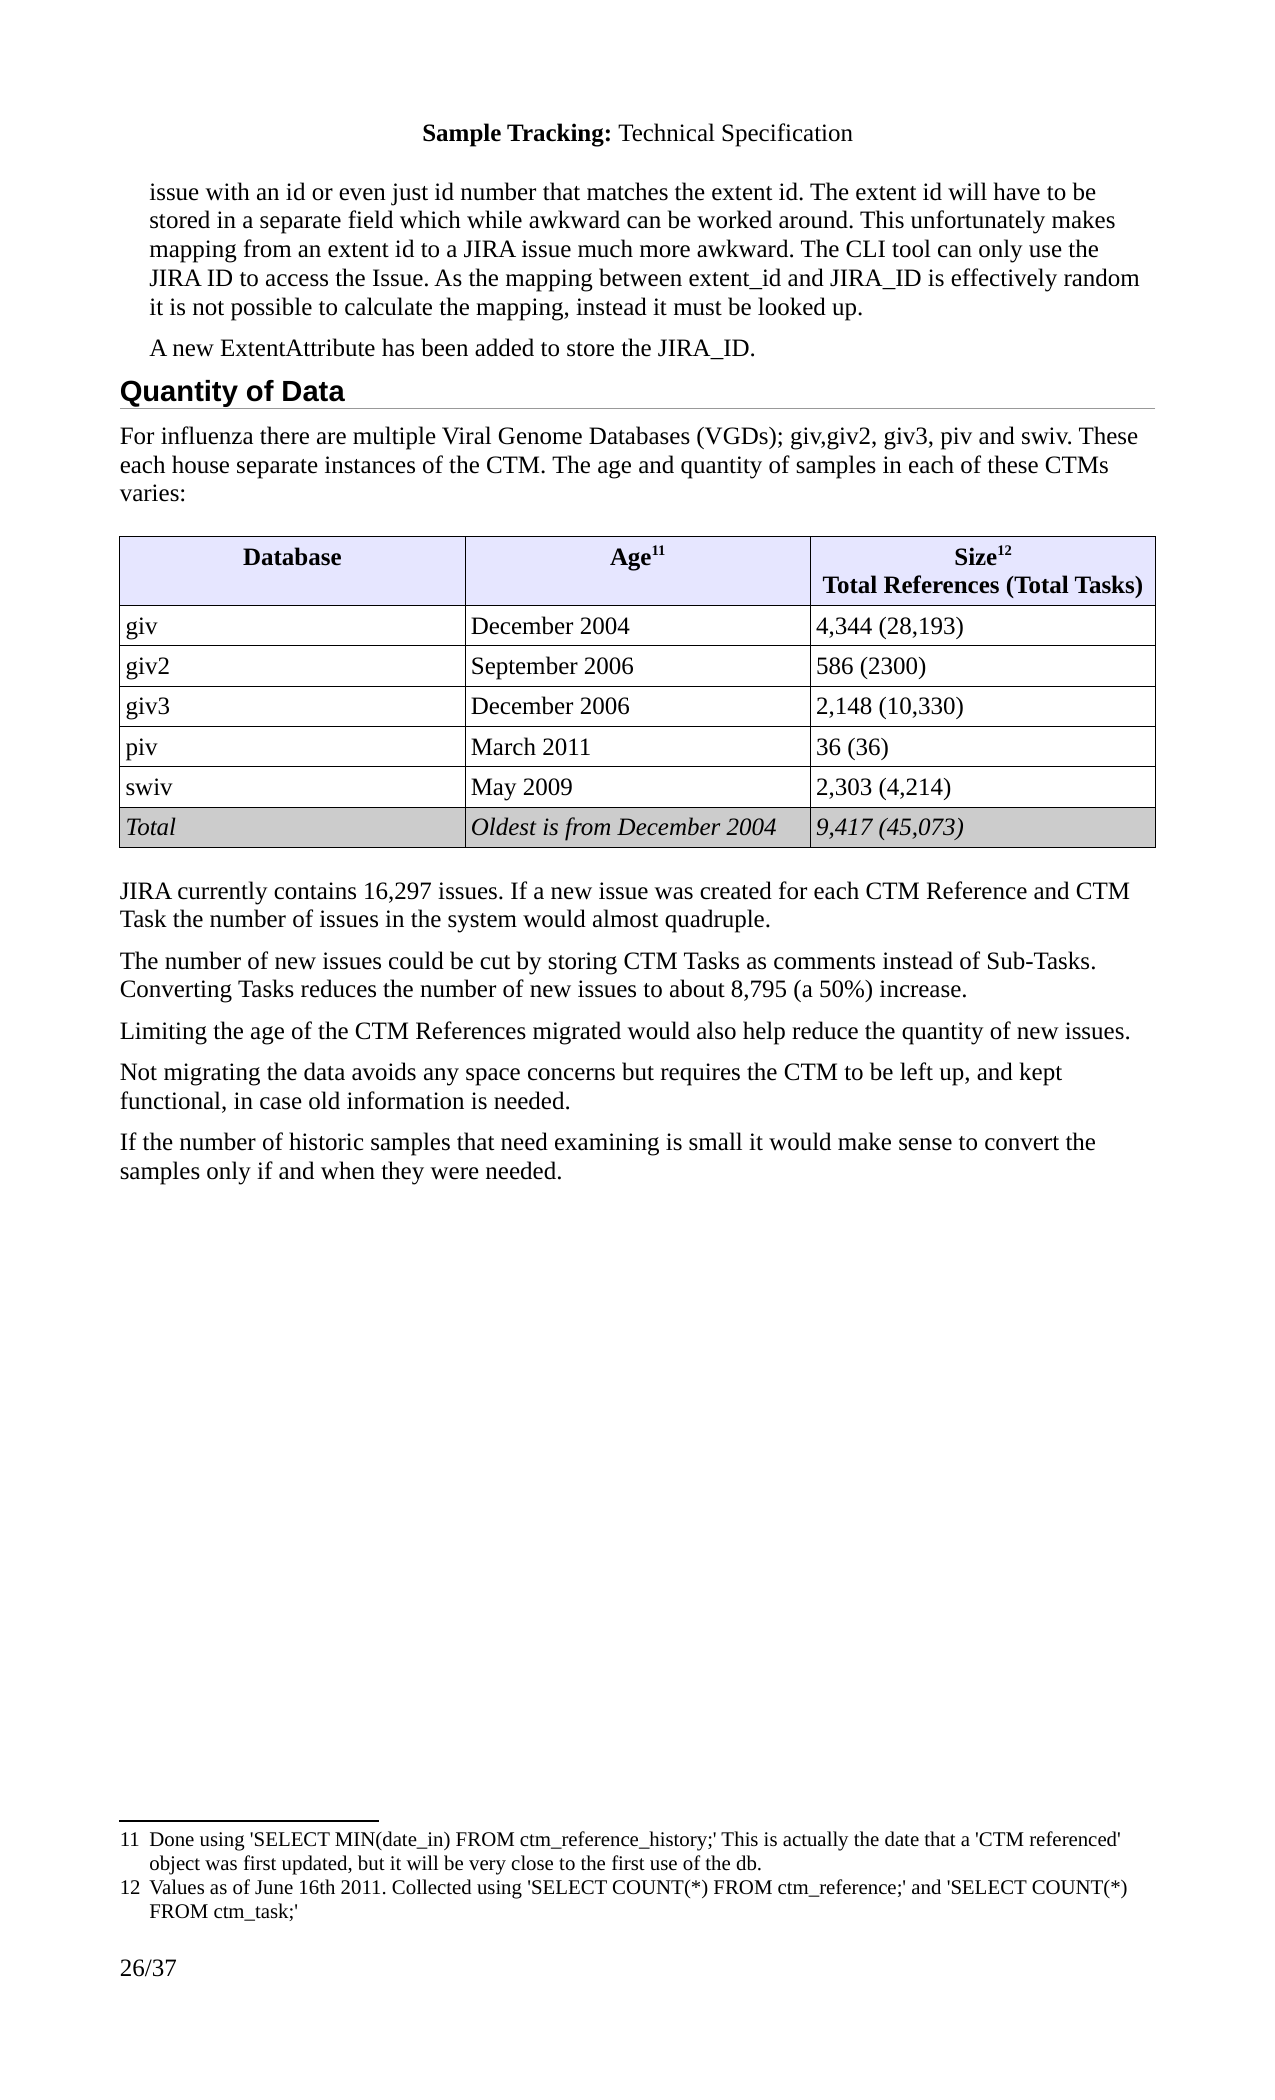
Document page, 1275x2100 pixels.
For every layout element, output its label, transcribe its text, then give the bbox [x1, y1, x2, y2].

table_header Age [466, 537, 810, 605]
table_cell 36 (36) [811, 727, 1155, 766]
text If the number of historic samples that need examining is small it would make sense to convert the samples only if and when they were needed. [119, 1127, 1155, 1184]
text Not migrating the data avoids any space concerns but requires the CTM to be left up, and kept functional, in case old information is needed. [119, 1057, 1155, 1114]
table_cell September 2006 [466, 646, 810, 686]
text For influenza there are multiple Viral Genome Databases (VGDs); giv,giv2, giv3, piv and swiv. These each house separate instances of the CTM. The age and quantity of samples in each of these CTMs varies: [119, 421, 1155, 507]
table_cell 4,344 (28,193) [811, 606, 1155, 645]
table_cell December 2006 [466, 687, 810, 726]
table_cell giv2 [120, 646, 465, 686]
text Limiting the age of the CTM References migrated would also help reduce the quantity of new issues. [119, 1016, 1155, 1044]
text The number of new issues could be cut by storing CTM Tasks as comments instead of Sub-Tasks. Converting Tasks reduces the number of new issues to about 8,795 (a 50%) increase. [119, 946, 1155, 1003]
table_cell giv [120, 606, 465, 645]
table_cell Total [120, 808, 465, 847]
text JIRA currently contains 16,297 issues. If a new issue was created for each CTM Reference and CTM Task the number of issues in the system would almost quadruple. [119, 876, 1155, 933]
table_cell 2,148 (10,330) [811, 687, 1155, 726]
text issue with an id or even just id number that matches the extent id. The extent id will have to be stored in a separate field which while awkward can be worked around. This unfortunately makes mapping from an extent id to a JIRA issue much more awkward. The CLI tool can only use the JIRA ID to access the Issue. As the mapping between extent_id and JIRA_ID is effectively random it is not possible to calculate the mapping, instead it must be looked up. [149, 177, 1155, 321]
table_cell giv3 [120, 687, 465, 726]
table_header Database [120, 537, 465, 605]
table_cell 586 (2300) [811, 646, 1155, 686]
table_cell swiv [120, 767, 465, 807]
table_cell 2,303 (4,214) [811, 767, 1155, 807]
subtitle Quantity of Data [119, 374, 1155, 409]
table_cell piv [120, 727, 465, 766]
table_cell December 2004 [466, 606, 810, 645]
text A new ExtentAttribute has been added to store the JIRA_ID. [149, 333, 1155, 362]
table_header Size Total References (Total Tasks) [811, 537, 1155, 605]
table_cell March 2011 [466, 727, 810, 766]
table_cell May 2009 [466, 767, 810, 807]
table_cell 9,417 (45,073) [811, 808, 1155, 847]
table_cell Oldest is from December 2004 [466, 808, 810, 847]
